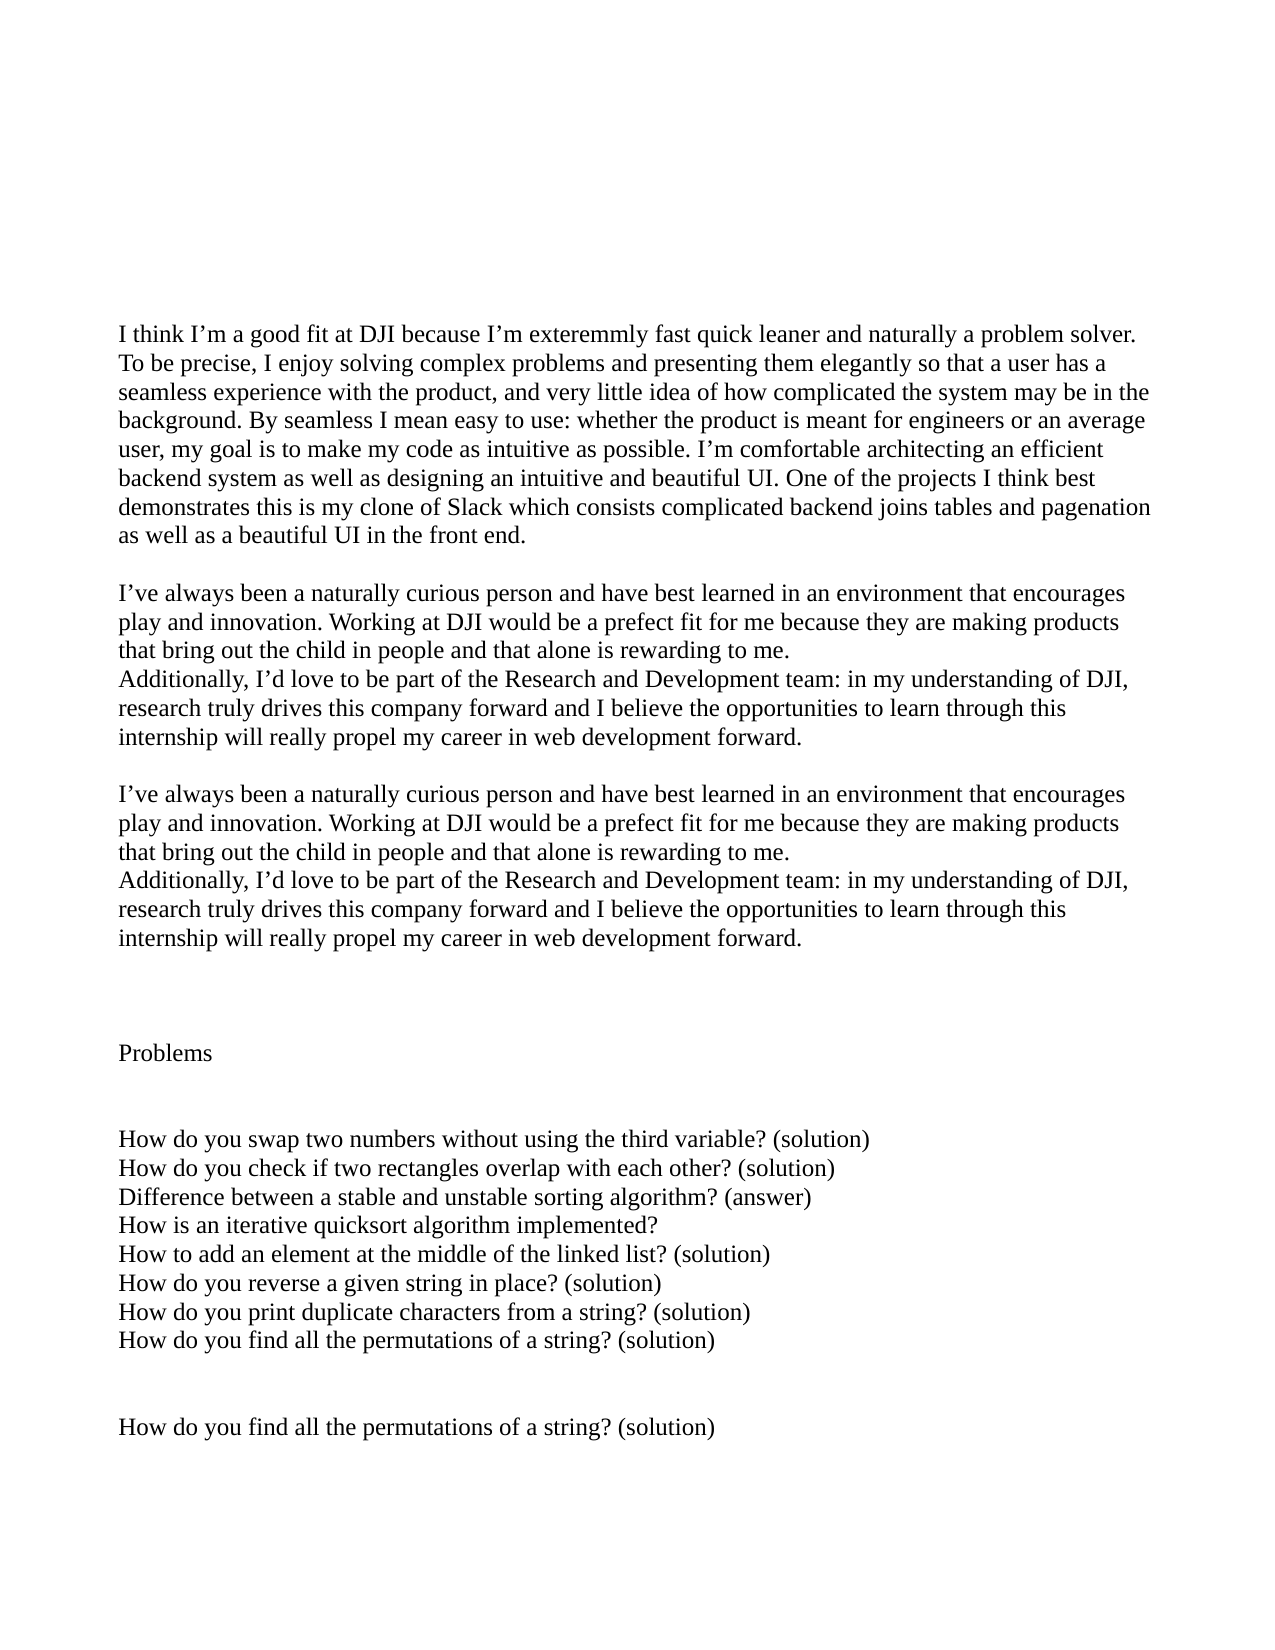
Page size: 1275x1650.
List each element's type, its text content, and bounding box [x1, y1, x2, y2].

text Problems [118, 1038, 1157, 1067]
text How do you find all the permutations of a string? (solution) [118, 1326, 1157, 1354]
text Additionally, I’d love to be part of the Research and Development team: in my understanding of DJI, research truly drives this company forward and I believe the opportunities to learn through this internship will really propel my career in web development forward. [118, 866, 1157, 952]
text How do you check if two rectangles overlap with each other? (solution) [118, 1153, 1157, 1182]
text How to add an element at the middle of the linked list? (solution) [118, 1239, 1157, 1268]
text How do you reverse a given string in place? (solution) [118, 1268, 1157, 1297]
text I’ve always been a naturally curious person and have best learned in an environment that encourages play and innovation. Working at DJI would be a prefect fit for me because they are making products that bring out the child in people and that alone is rewarding to me. [118, 578, 1157, 664]
text How do you find all the permutations of a string? (solution) [118, 1412, 1157, 1441]
text Difference between a stable and unstable sorting algorithm? (answer) [118, 1182, 1157, 1211]
text I’ve always been a naturally curious person and have best learned in an environment that encourages play and innovation. Working at DJI would be a prefect fit for me because they are making products that bring out the child in people and that alone is rewarding to me. [118, 779, 1157, 866]
text How is an iterative quicksort algorithm implemented? [118, 1211, 1157, 1239]
text How do you swap two numbers without using the third variable? (solution) [118, 1124, 1157, 1153]
text How do you print duplicate characters from a string? (solution) [118, 1297, 1157, 1326]
text I think I’m a good fit at DJI because I’m exteremmly fast quick leaner and naturally a problem solver. To be precise, I enjoy solving complex problems and presenting them elegantly so that a user has a seamless experience with the product, and very little idea of how complicated the system may be in the background. By seamless I mean easy to use: whether the product is meant for engineers or an average user, my goal is to make my code as intuitive as possible. I’m comfortable architecting an efficient backend system as well as designing an intuitive and beautiful UI. One of the projects I think best demonstrates this is my clone of Slack which consists complicated backend joins tables and pagenation as well as a beautiful UI in the front end. [118, 319, 1157, 549]
text Additionally, I’d love to be part of the Research and Development team: in my understanding of DJI, research truly drives this company forward and I believe the opportunities to learn through this internship will really propel my career in web development forward. [118, 664, 1157, 751]
